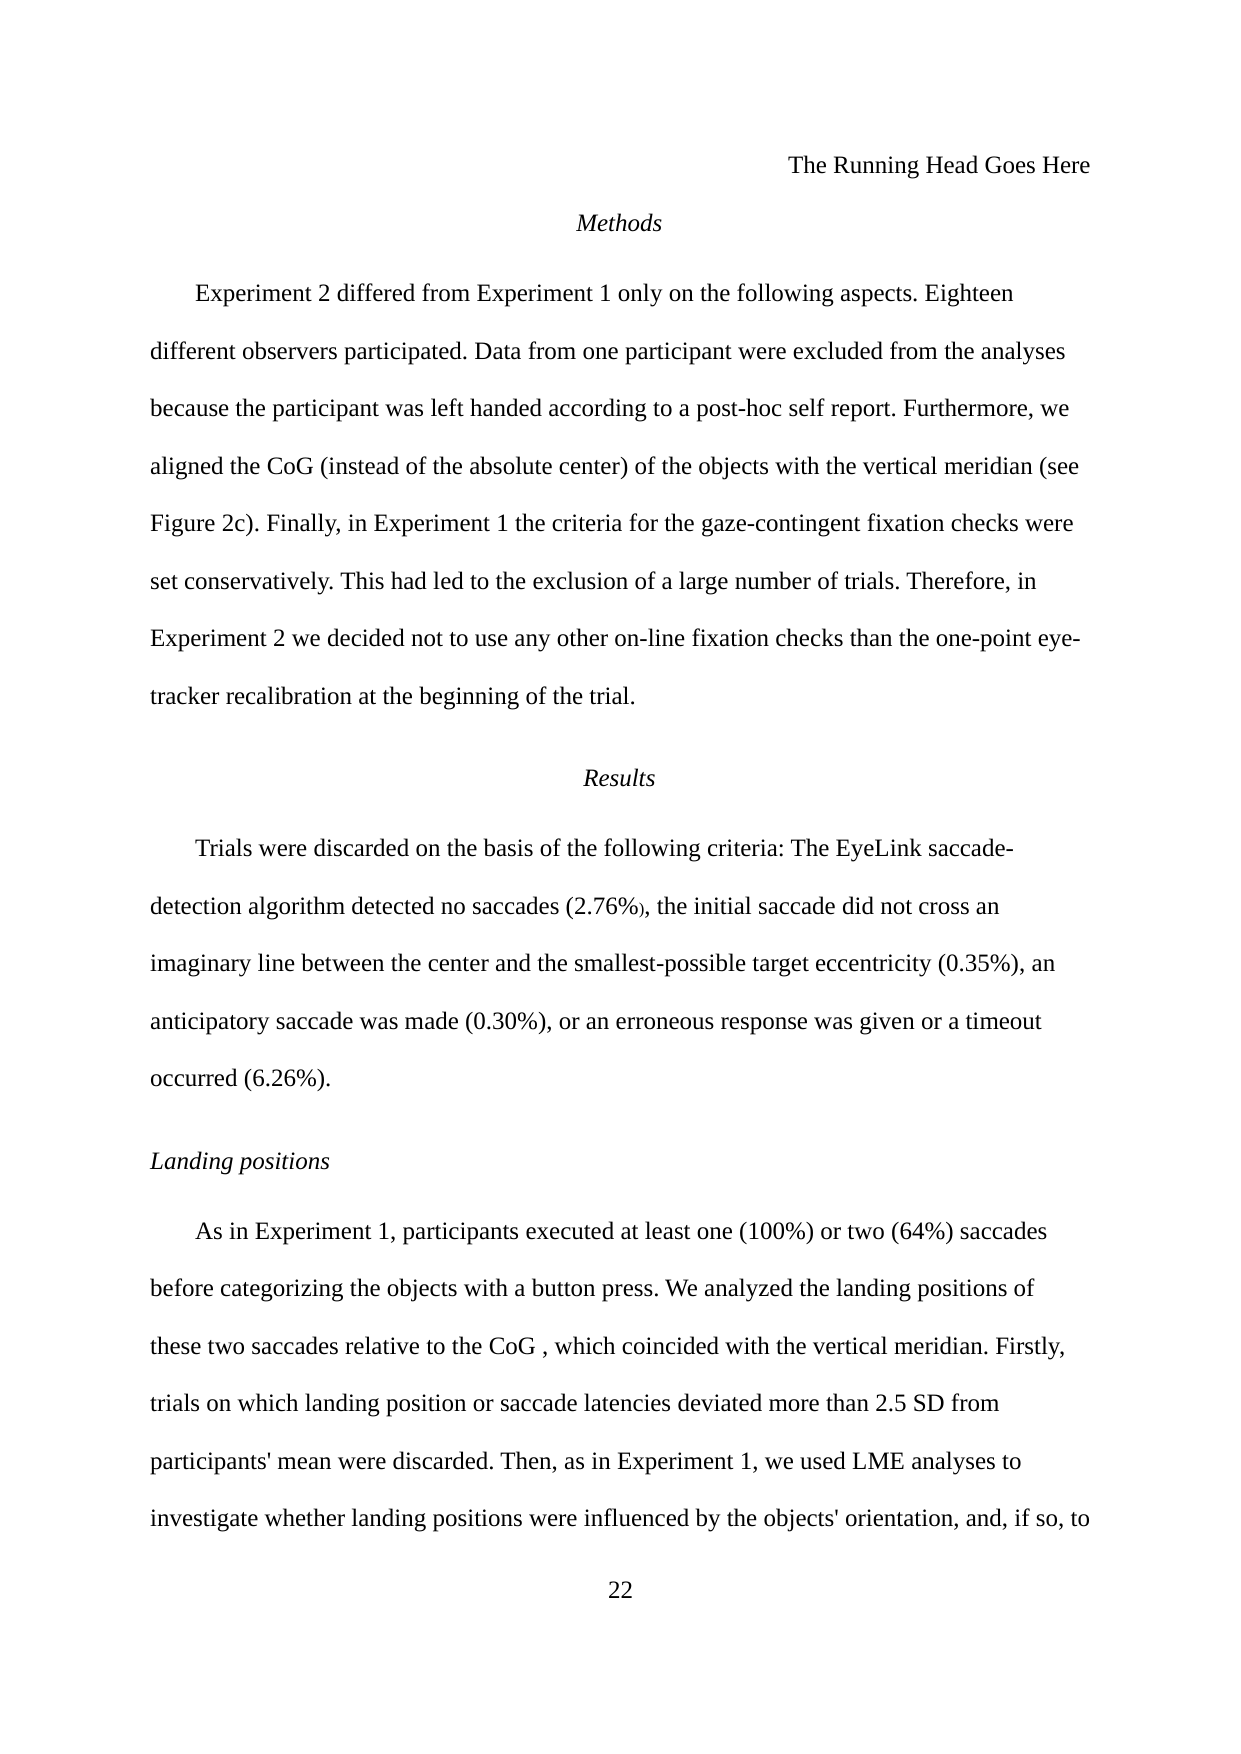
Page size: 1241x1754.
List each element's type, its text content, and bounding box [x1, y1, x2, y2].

text As in Experiment 1, participants executed at least one (100%) or two (64%) saccades before categorizing the objects with a button press. We analyzed the landing positions of these two saccades relative to the CoG , which coincided with the vertical meridian. Firstly, trials on which landing position or saccade latencies deviated more than 2.5 SD from participants' mean were discarded. Then, as in Experiment 1, we used LME analyses to investigate whether landing positions were influenced by the objects' orientation, and, if so, to [150, 1216, 1091, 1532]
text Trials were discarded on the basis of the following criteria: The EyeLink saccade-detection algorithm detected no saccades (2.76%), the initial saccade did not cross an imaginary line between the center and the smallest-possible target eccentricity (0.35%), an anticipatory saccade was made (0.30%), or an erroneous response was given or a timeout occurred (6.26%). [150, 833, 1091, 1092]
subtitle Methods [150, 208, 1091, 237]
subtitle Results [150, 763, 1091, 792]
text Experiment 2 differed from Experiment 1 only on the following aspects. Eighteen different observers participated. Data from one participant were excluded from the analyses because the participant was left handed according to a post-hoc self report. Furthermore, we aligned the CoG (instead of the absolute center) of the objects with the vertical meridian (see Figure 2c). Finally, in Experiment 1 the criteria for the gaze-contingent fixation checks were set conservatively. This had led to the exclusion of a large number of trials. Therefore, in Experiment 2 we decided not to use any other on-line fixation checks than the one-point eye-tracker recalibration at the beginning of the trial. [150, 278, 1091, 709]
subtitle Landing positions [150, 1146, 1091, 1174]
